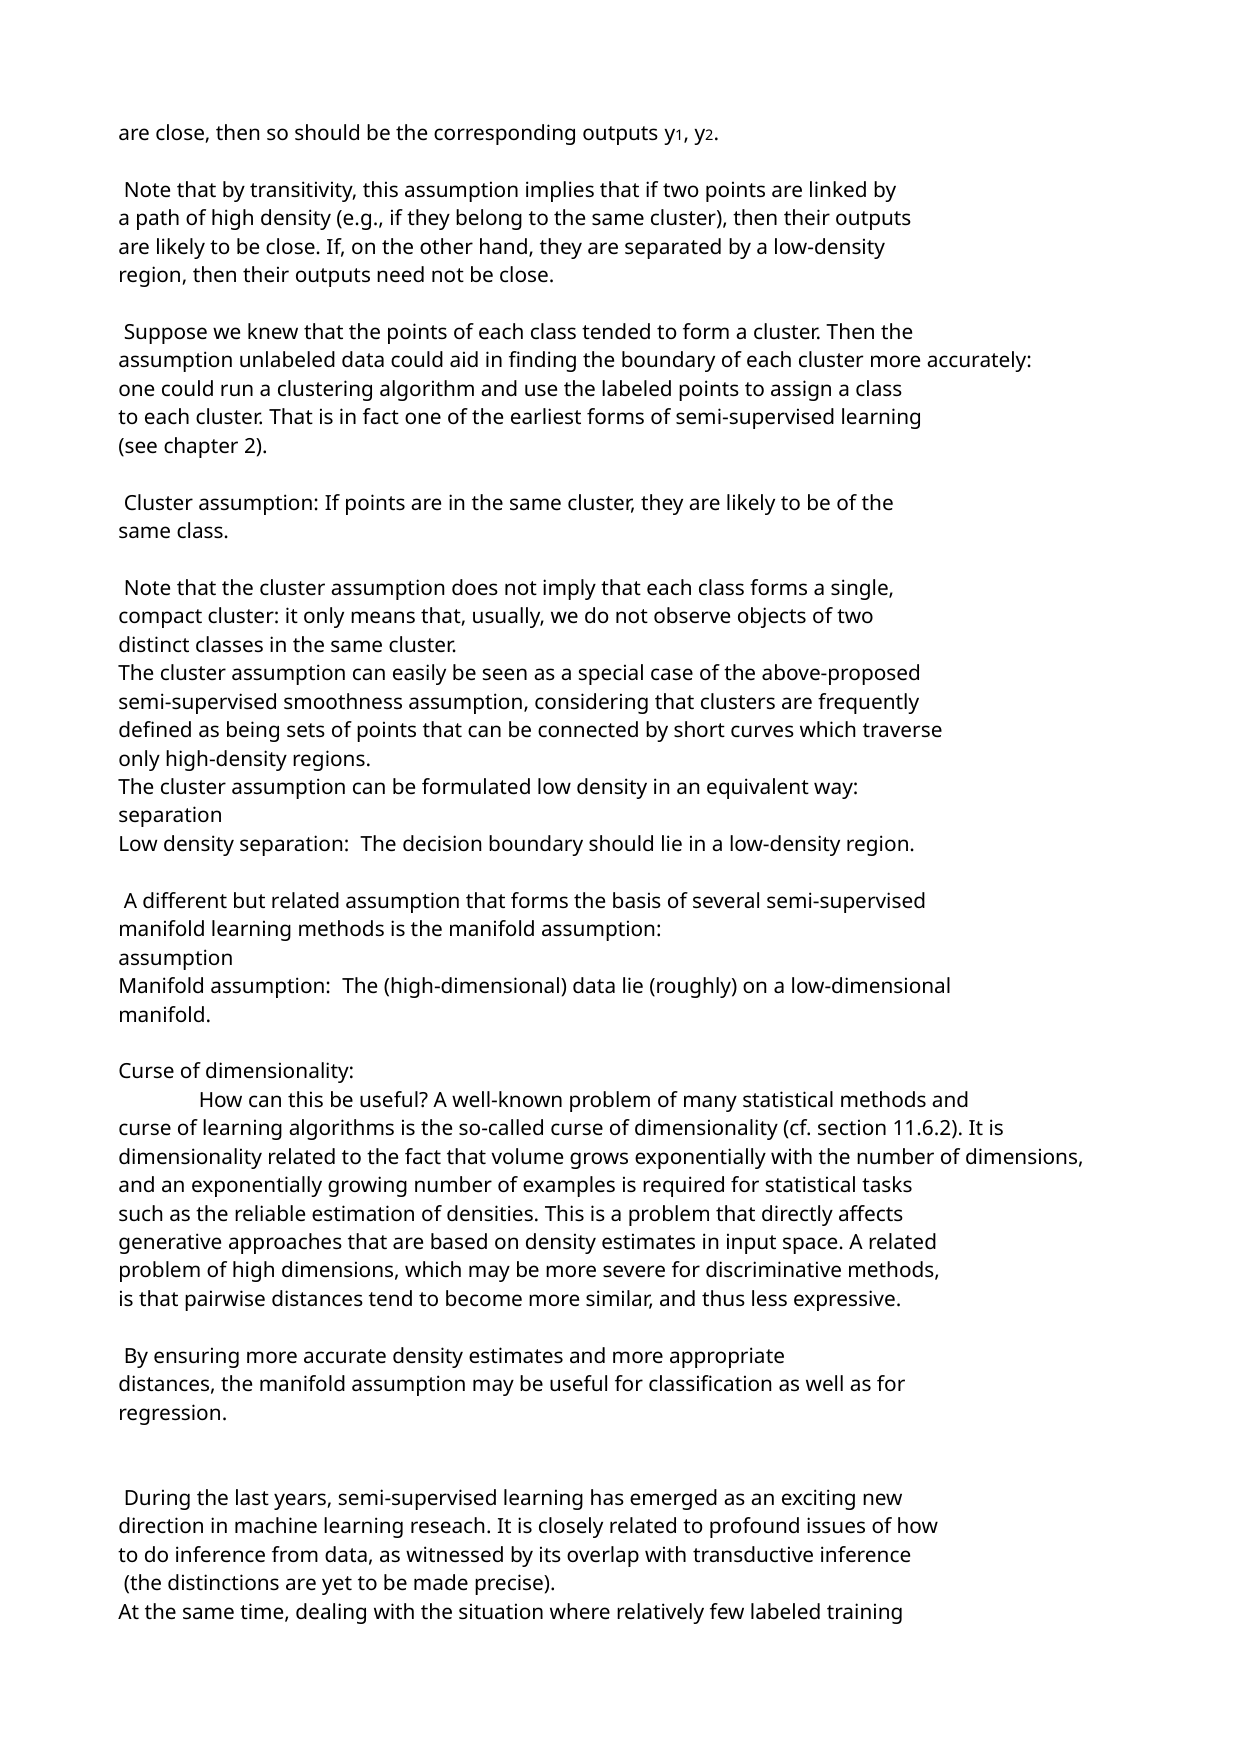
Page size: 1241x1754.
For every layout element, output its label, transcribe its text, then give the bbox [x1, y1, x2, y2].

text separation [118, 801, 1122, 829]
text only high-density regions. [118, 744, 1122, 772]
text to do inference from data, as witnessed by its overlap with transductive inference [118, 1540, 1122, 1568]
text defined as being sets of points that can be connected by short curves which traverse [118, 715, 1122, 744]
text (the distinctions are yet to be made precise). [118, 1568, 1122, 1597]
text to each cluster. That is in fact one of the earliest forms of semi-supervised learning [118, 402, 1122, 431]
text Low density separation: The decision boundary should lie in a low-density region. [118, 829, 1122, 857]
text assumption unlabeled data could aid in finding the boundary of each cluster more accurately: [118, 346, 1122, 374]
text are close, then so should be the corresponding outputs y1, y2. [118, 118, 1122, 147]
text The cluster assumption can be formulated low density in an equivalent way: [118, 772, 1122, 801]
text A different but related assumption that forms the basis of several semi-supervised [118, 886, 1122, 914]
text Note that the cluster assumption does not imply that each class forms a single, [118, 573, 1122, 602]
text direction in machine learning reseach. It is closely related to profound issues of how [118, 1512, 1122, 1540]
text semi-supervised smoothness assumption, considering that clusters are frequently [118, 687, 1122, 715]
text problem of high dimensions, which may be more severe for discriminative methods, [118, 1256, 1122, 1284]
text Note that by transitivity, this assumption implies that if two points are linked by [118, 175, 1122, 203]
text How can this be useful? A well-known problem of many statistical methods and [118, 1085, 1122, 1113]
text same class. [118, 516, 1122, 545]
text region, then their outputs need not be close. [118, 260, 1122, 289]
text are likely to be close. If, on the other hand, they are separated by a low-density [118, 232, 1122, 260]
text a path of high density (e.g., if they belong to the same cluster), then their outputs [118, 203, 1122, 232]
text regression. [118, 1398, 1122, 1426]
text By ensuring more accurate density estimates and more appropriate [118, 1341, 1122, 1369]
text During the last years, semi-supervised learning has emerged as an exciting new [118, 1483, 1122, 1512]
text Suppose we knew that the points of each class tended to form a cluster. Then the [118, 317, 1122, 346]
text manifold. [118, 1000, 1122, 1028]
text curse of learning algorithms is the so-called curse of dimensionality (cf. section 11.6.2). It is [118, 1113, 1122, 1142]
text distinct classes in the same cluster. [118, 630, 1122, 658]
text and an exponentially growing number of examples is required for statistical tasks [118, 1170, 1122, 1199]
text (see chapter 2). [118, 431, 1122, 459]
text compact cluster: it only means that, usually, we do not observe objects of two [118, 602, 1122, 630]
text distances, the manifold assumption may be useful for classification as well as for [118, 1369, 1122, 1398]
text generative approaches that are based on density estimates in input space. A related [118, 1227, 1122, 1256]
text dimensionality related to the fact that volume grows exponentially with the number of dimensions, [118, 1142, 1122, 1170]
text manifold learning methods is the manifold assumption: [118, 914, 1122, 943]
text Manifold assumption: The (high-dimensional) data lie (roughly) on a low-dimensional [118, 971, 1122, 1000]
text At the same time, dealing with the situation where relatively few labeled training [118, 1597, 1122, 1625]
text The cluster assumption can easily be seen as a special case of the above-proposed [118, 658, 1122, 687]
text such as the reliable estimation of densities. This is a problem that directly affects [118, 1199, 1122, 1227]
text Cluster assumption: If points are in the same cluster, they are likely to be of the [118, 488, 1122, 516]
text assumption [118, 943, 1122, 971]
text Curse of dimensionality: [118, 1057, 1122, 1085]
text one could run a clustering algorithm and use the labeled points to assign a class [118, 374, 1122, 402]
text is that pairwise distances tend to become more similar, and thus less expressive. [118, 1284, 1122, 1312]
